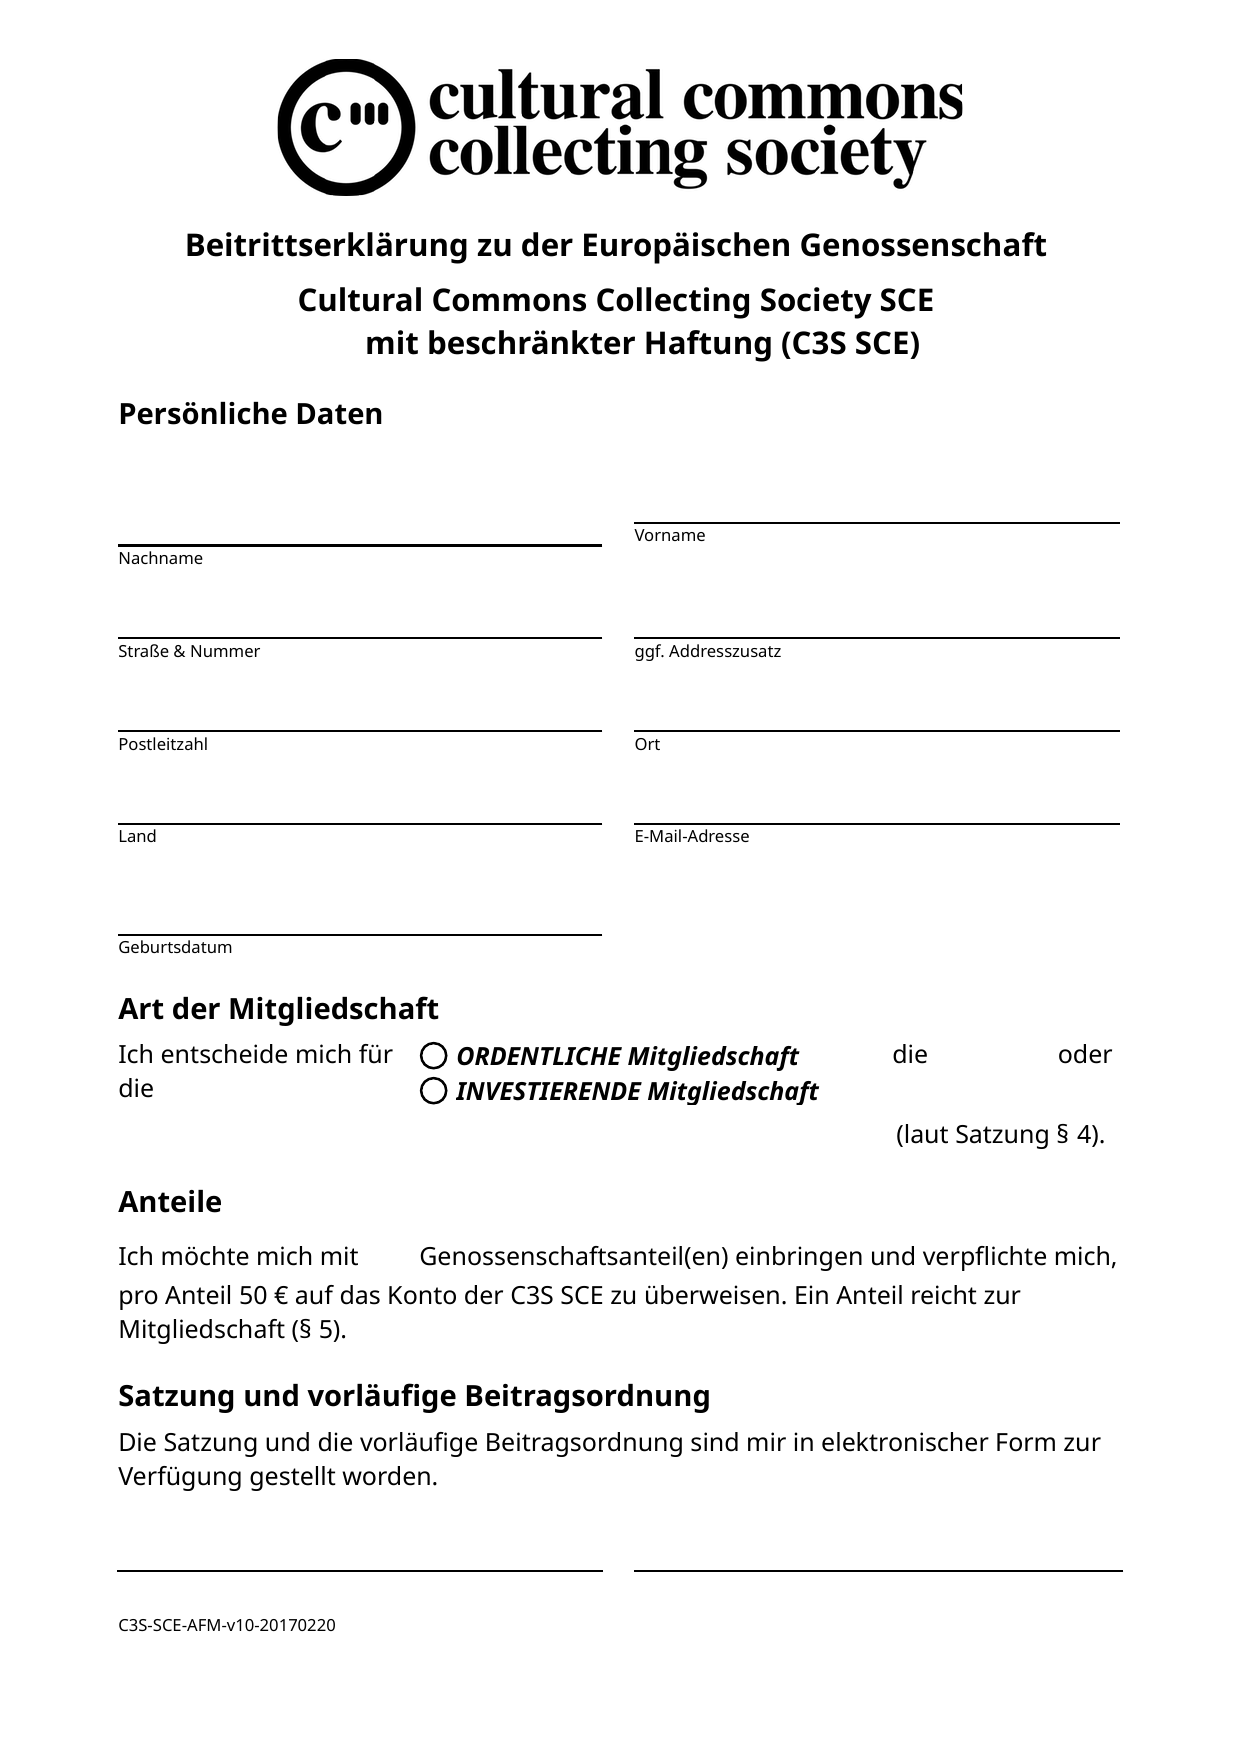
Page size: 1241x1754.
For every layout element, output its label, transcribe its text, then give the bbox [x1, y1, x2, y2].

text Ich entscheide mich für die oder die [118, 1037, 1122, 1105]
table_header [634, 1505, 1123, 1570]
table_cell [603, 569, 634, 662]
subtitle Persönliche Daten [118, 394, 1122, 433]
subtitle Beitrittserklärung zu der Europäischen Genossenschaft [118, 223, 1122, 266]
table_cell Postleitzahl [118, 732, 602, 755]
table_cell [603, 848, 634, 958]
picture [277, 59, 963, 196]
text Die Satzung und die vorläufige Beitragsordnung sind mir in elektronischer Form zur Verfügung gestellt worden. [118, 1424, 1122, 1492]
table_cell [118, 569, 602, 637]
table_header [634, 454, 1120, 522]
table_header [117, 1505, 603, 1570]
subtitle Satzung und vorläufige Beitragsordnung [118, 1376, 1122, 1415]
table_cell [118, 848, 602, 934]
table_cell [634, 569, 1120, 637]
table_cell [118, 755, 602, 823]
text (laut Satzung § 4). [118, 1117, 1122, 1151]
table_header [603, 454, 634, 569]
subtitle Anteile [118, 1181, 1122, 1221]
subtitle Cultural Commons Collecting Society SCE mit beschränkter Haftung (C3S SCE) [118, 278, 1122, 363]
table_cell Ort [634, 732, 1120, 755]
table_header [603, 1505, 634, 1572]
table_cell E-Mail-Adresse [634, 825, 1120, 847]
table_cell ggf. Addresszusatz [634, 639, 1120, 662]
table_cell [634, 662, 1120, 730]
table_cell Geburtsdatum [118, 936, 602, 958]
table_cell [118, 662, 602, 730]
table_header Vorname [634, 524, 1120, 569]
table_cell [634, 848, 1120, 958]
subtitle Art der Mitgliedschaft [118, 988, 1122, 1028]
table_header [118, 454, 602, 544]
table_cell [603, 755, 634, 847]
table_cell Land [118, 825, 602, 847]
table_cell [603, 662, 634, 755]
table_header Nachname [118, 547, 602, 569]
table_cell Straße & Nummer [118, 639, 602, 662]
table_cell [634, 755, 1120, 823]
text Ich möchte mich mit Genossenschaftsanteil(en) einbringen und verpflichte mich, pro Anteil 50 € auf das Konto der C3S SCE zu überweisen. Ein Anteil reicht zur Mitgliedschaft (§ 5). [118, 1230, 1122, 1346]
